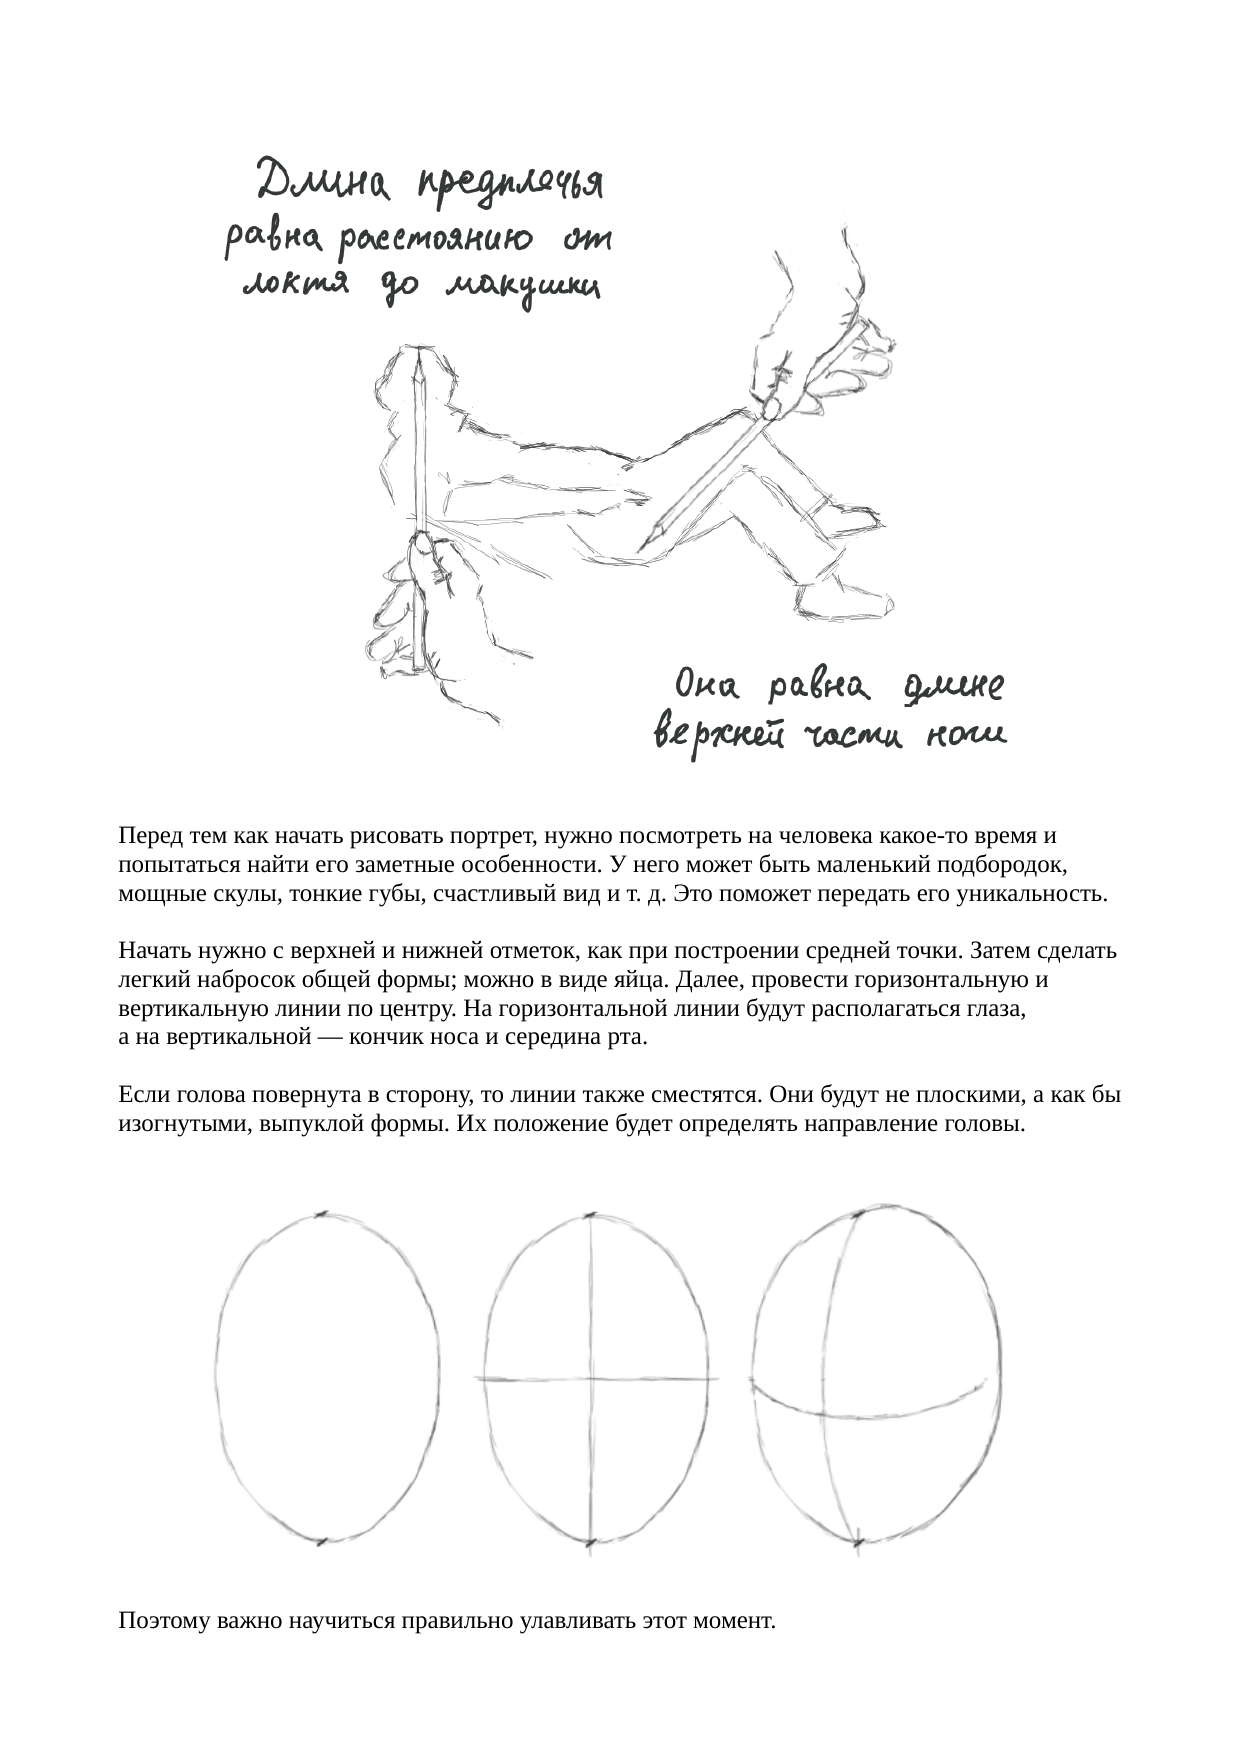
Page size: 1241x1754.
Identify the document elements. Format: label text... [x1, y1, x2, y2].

picture [191, 118, 1049, 792]
text Поэтому важно научиться правильно улавливать этот момент. [118, 1605, 1122, 1633]
text а на вертикальной — кончик носа и середина рта. [118, 1021, 1122, 1050]
text Начать нужно с верхней и нижней отметок, как при построении средней точки. Затем сделать легкий набросок общей формы; можно в виде яйца. Далее, провести горизонтальную и вертикальную линии по центру. На горизонтальной линии будут располагаться глаза, [118, 935, 1122, 1021]
text Перед тем как начать рисовать портрет, нужно посмотреть на человека какое-то время и попытаться найти его заметные особенности. У него может быть маленький подбородок, мощные скулы, тонкие губы, счастливый вид и т. д. Это поможет передать его уникальность. [118, 820, 1122, 906]
picture [152, 1176, 1066, 1576]
text Если голова повернута в сторону, то линии также сместятся. Они будут не плоскими, а как бы изогнутыми, выпуклой формы. Их положение будет определять направление головы. [118, 1079, 1122, 1136]
